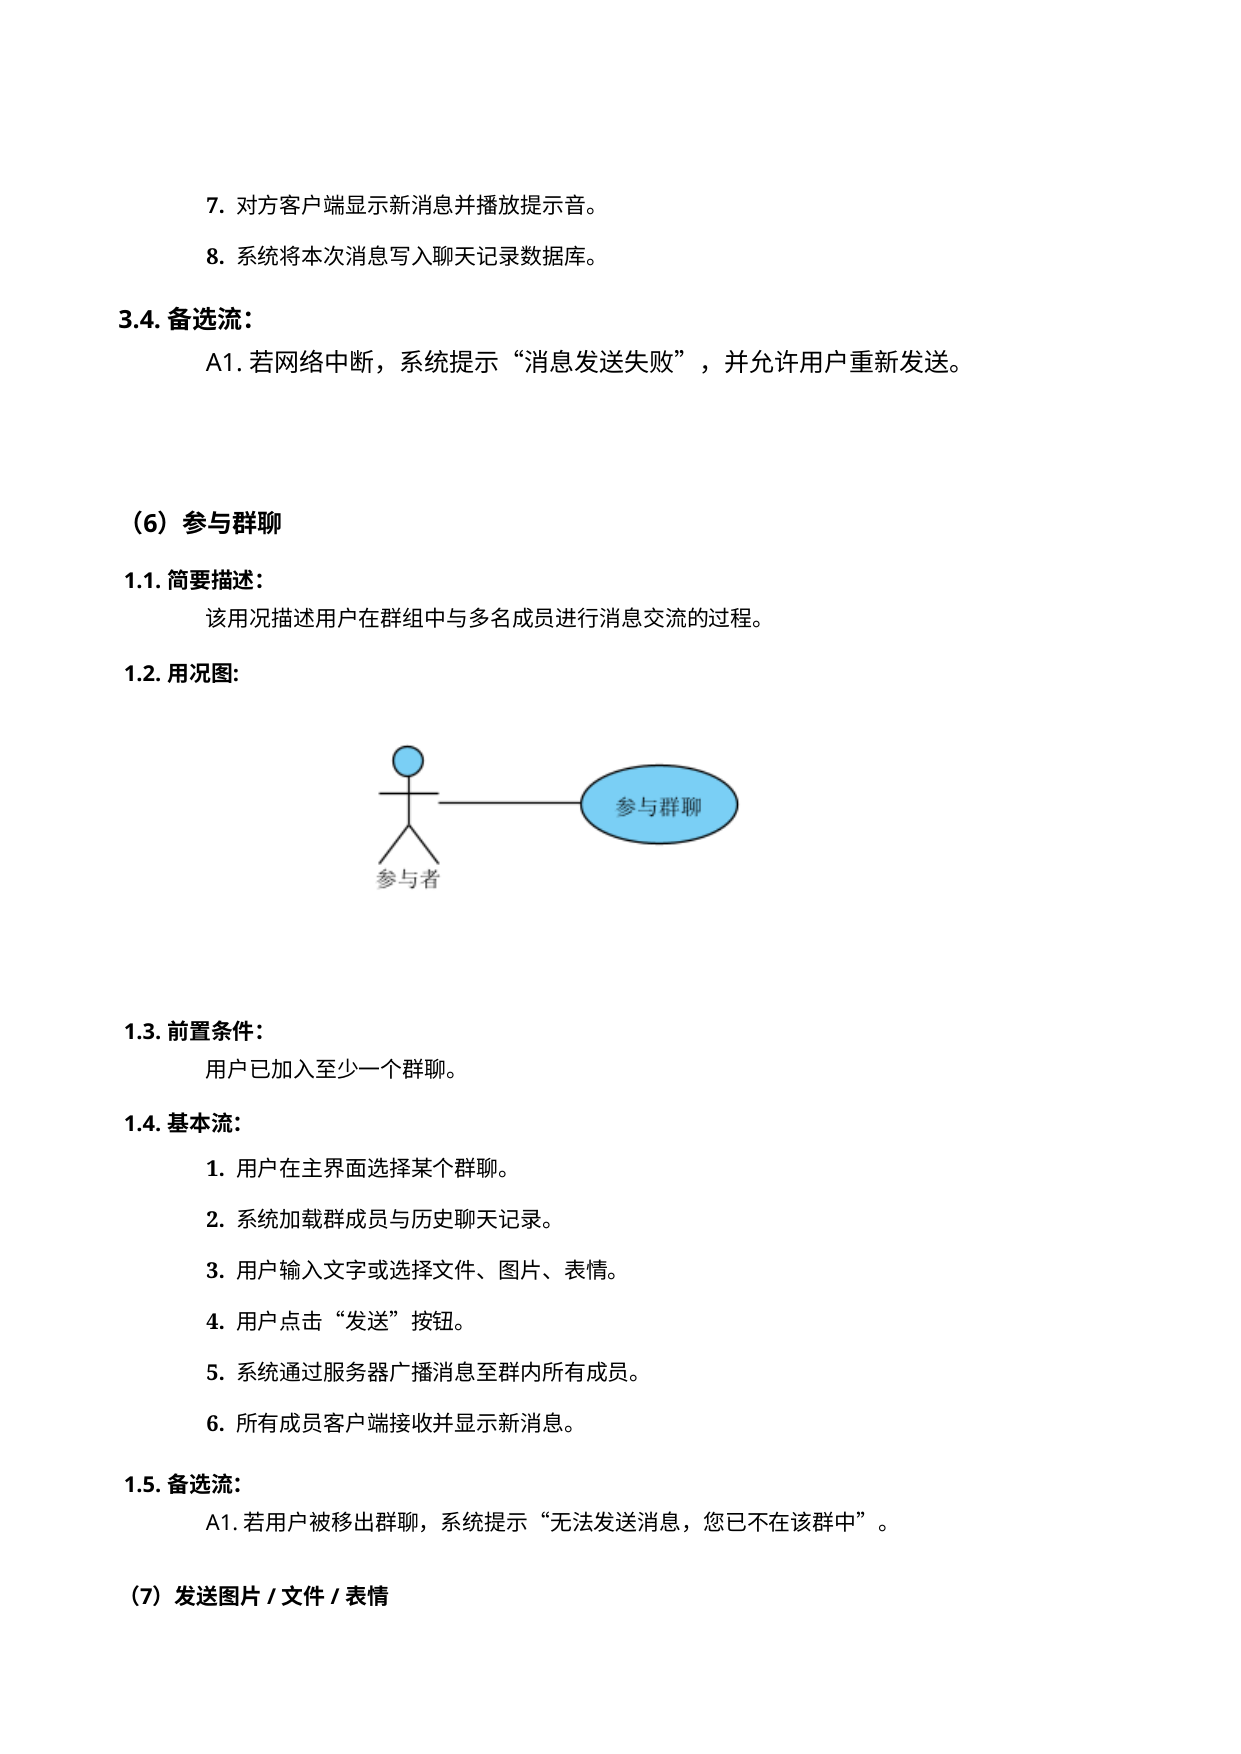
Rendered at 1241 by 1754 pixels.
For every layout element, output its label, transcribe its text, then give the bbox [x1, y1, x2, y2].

subtitle 基本流： [118, 1106, 1122, 1138]
list 所有成员客户端接收并显示新消息。 [162, 1406, 1122, 1438]
picture [277, 696, 870, 962]
list 系统通过服务器广播消息至群内所有成员。 [162, 1355, 1122, 1387]
subtitle 备选流： A1. 若用户被移出群聊，系统提示“无法发送消息，您已不在该群中”。 （7）发送图片 / 文件 / 表情 [118, 1467, 1122, 1610]
list 用户在主界面选择某个群聊。 [162, 1151, 1122, 1183]
subtitle 前置条件： 用户已加入至少一个群聊。 [118, 1014, 1122, 1084]
list 用户点击“发送”按钮。 [162, 1304, 1122, 1336]
list 对方客户端显示新消息并播放提示音。 [162, 188, 1122, 219]
list 用户输入文字或选择文件、图片、表情。 [162, 1253, 1122, 1285]
subtitle 用况图: [118, 656, 1122, 992]
subtitle 简要描述： 该用况描述用户在群组中与多名成员进行消息交流的过程。 [118, 563, 1122, 633]
subtitle 备选流： A1. 若网络中断，系统提示“消息发送失败”，并允许用户重新发送。 （6）参与群聊 [118, 299, 1122, 540]
list 系统将本次消息写入聊天记录数据库。 [162, 239, 1122, 270]
list 系统加载群成员与历史聊天记录。 [162, 1202, 1122, 1234]
